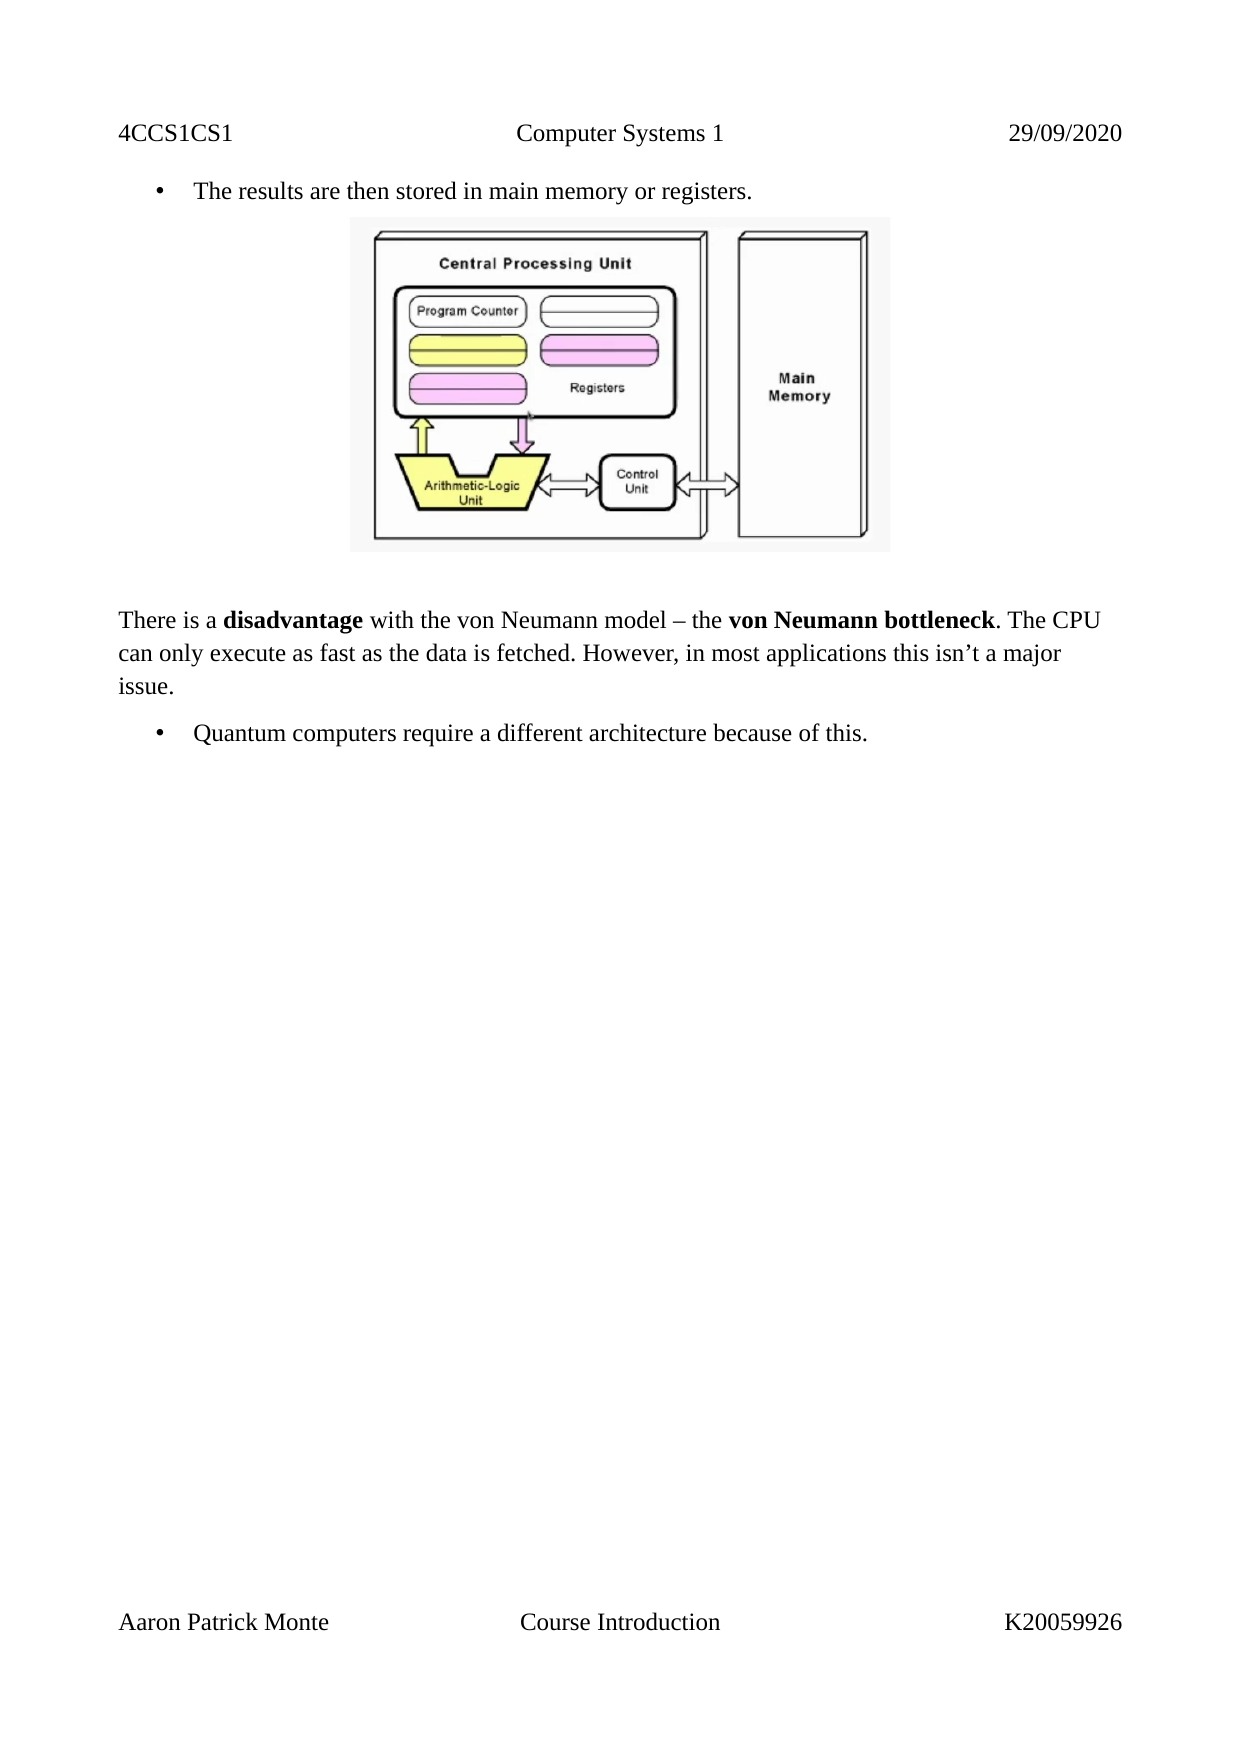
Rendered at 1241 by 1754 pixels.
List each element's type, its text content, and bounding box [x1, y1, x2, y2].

text There is a disadvantage with the von Neumann model – the von Neumann bottleneck. The CPU can only execute as fast as the data is fetched. However, in most applications this isn’t a major issue. [118, 605, 1122, 699]
list Quantum computers require a different architecture because of this. [156, 718, 1122, 747]
picture [349, 217, 891, 552]
list The results are then stored in main memory or registers. [156, 176, 1122, 205]
